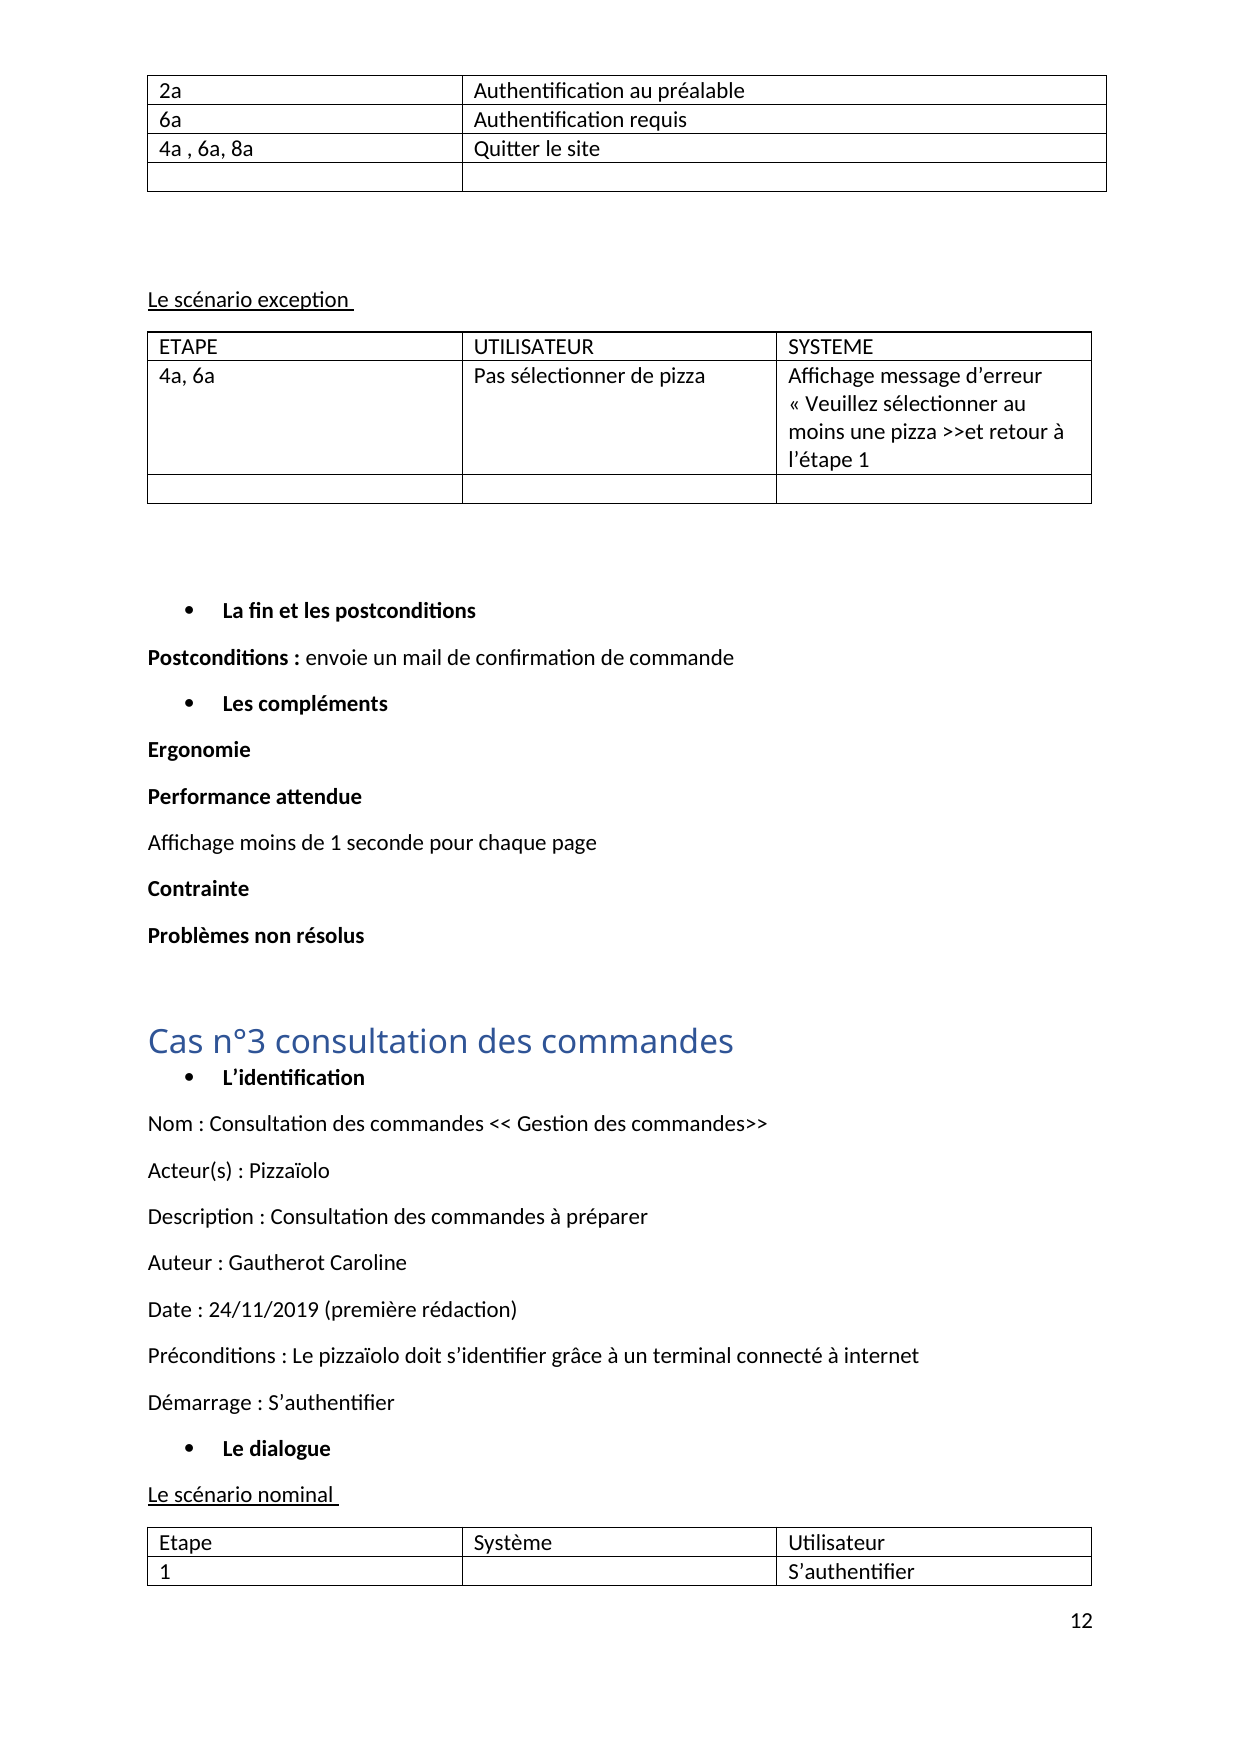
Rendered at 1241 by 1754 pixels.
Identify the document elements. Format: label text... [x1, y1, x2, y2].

text Contrainte [148, 874, 1093, 902]
table_header ETAPE [148, 333, 462, 360]
text Préconditions : Le pizzaïolo doit s’identifier grâce à un terminal connecté à internet [148, 1341, 1093, 1369]
table_header Utilisateur [777, 1528, 1091, 1556]
table_cell [463, 1557, 776, 1585]
table_header Système [463, 1528, 776, 1556]
text Le scénario exception [148, 285, 1093, 313]
text Problèmes non résolus [148, 921, 1093, 949]
text Date : 24/11/2019 (première rédaction) [148, 1295, 1093, 1323]
text Description : Consultation des commandes à préparer [148, 1202, 1093, 1230]
table_cell S’authentifier [777, 1557, 1091, 1585]
text Postconditions : envoie un mail de confirmation de commande [148, 643, 1093, 671]
table_cell 1 [148, 1557, 462, 1585]
table_cell Quitter le site [463, 134, 1106, 162]
table_header SYSTEME [777, 333, 1091, 360]
list Le dialogue [185, 1434, 1093, 1462]
table_cell Pas sélectionner de pizza [463, 361, 776, 473]
subtitle Cas n°3 consultation des commandes [148, 1018, 1093, 1063]
text Ergonomie [148, 735, 1093, 763]
text Affichage moins de 1 seconde pour chaque page [148, 828, 1093, 856]
table_cell [463, 475, 776, 503]
table_cell 6a [148, 105, 462, 133]
table_cell [148, 163, 462, 191]
list L’identification [185, 1063, 1093, 1091]
table_cell Authentification au préalable [463, 76, 1106, 104]
text Le scénario nominal [148, 1480, 1093, 1508]
table_header Etape [148, 1528, 462, 1556]
table_cell [777, 475, 1091, 503]
table_cell Affichage message d’erreur « Veuillez sélectionner au moins une pizza >>et retour à l’étape 1 [777, 361, 1091, 473]
table_cell Authentification requis [463, 105, 1106, 133]
table_cell 4a , 6a, 8a [148, 134, 462, 162]
text Acteur(s) : Pizzaïolo [148, 1156, 1093, 1184]
table_cell [463, 163, 1106, 191]
list Les compléments [185, 689, 1093, 717]
list La fin et les postconditions [185, 596, 1093, 624]
table_cell [148, 475, 462, 503]
text Nom : Consultation des commandes << Gestion des commandes>> [148, 1109, 1093, 1137]
text Auteur : Gautherot Caroline [148, 1248, 1093, 1277]
table_header UTILISATEUR [463, 333, 776, 360]
table_cell 2a [148, 76, 462, 104]
text Démarrage : S’authentifier [148, 1388, 1093, 1416]
table_cell 4a, 6a [148, 361, 462, 473]
text Performance attendue [148, 782, 1093, 810]
